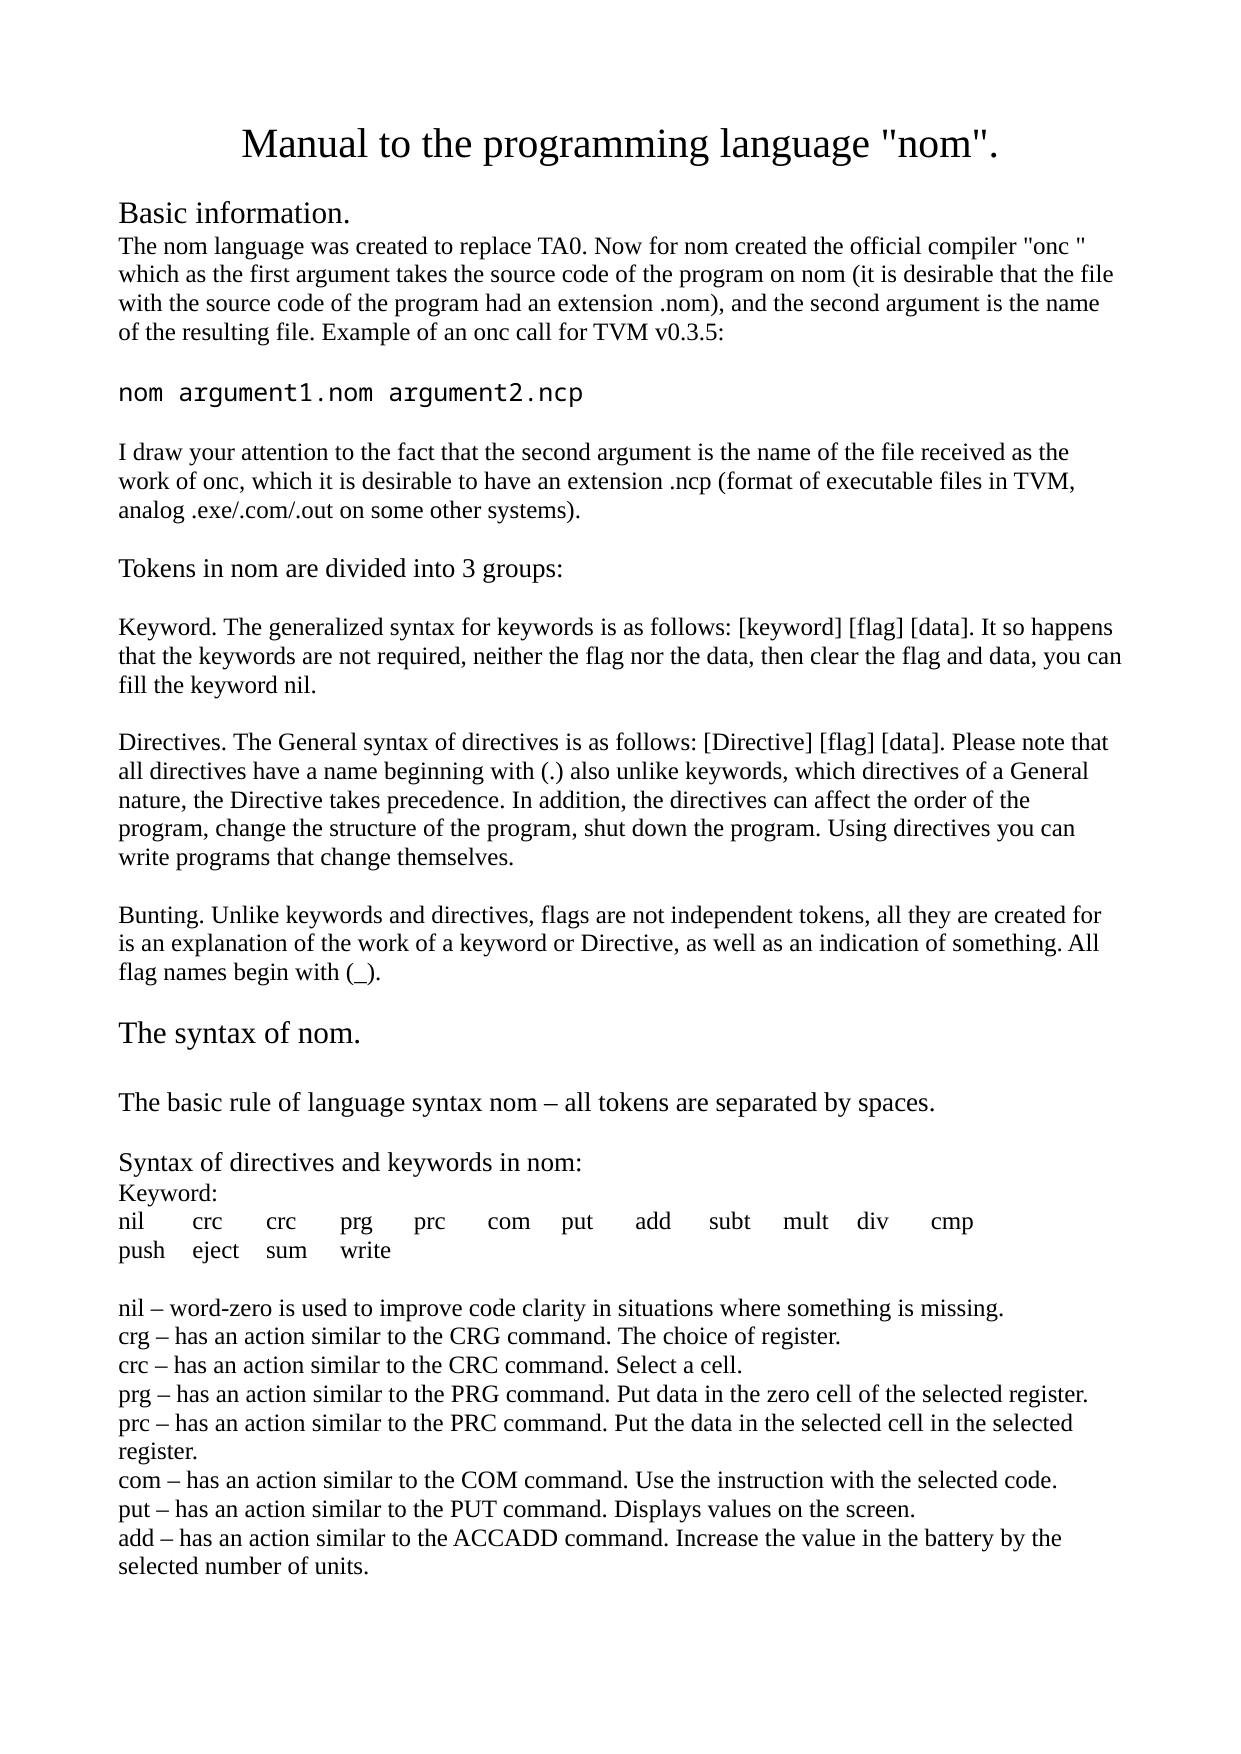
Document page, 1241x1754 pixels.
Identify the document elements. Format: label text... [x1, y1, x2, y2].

text The syntax of nom. [118, 1015, 1122, 1051]
text nom argument1.nom argument2.ncp [118, 374, 1122, 408]
text prg – has an action similar to the PRG command. Put data in the zero cell of the selected register. [118, 1379, 1122, 1408]
text Bunting. Unlike keywords and directives, flags are not independent tokens, all they are created for is an explanation of the work of a keyword or Directive, as well as an indication of something. All flag names begin with (_). [118, 900, 1122, 986]
text The basic rule of language syntax nom – all tokens are separated by spaces. [118, 1087, 1122, 1118]
text I draw your attention to the fact that the second argument is the name of the file received as the work of onc, which it is desirable to have an extension .ncp (format of executable files in TVM, analog .exe/.com/.out on some other systems). [118, 437, 1122, 523]
text Keyword: [118, 1178, 1122, 1206]
text crc – has an action similar to the CRC command. Select a cell. [118, 1350, 1122, 1379]
text Basic information. [118, 195, 1122, 231]
text crg – has an action similar to the CRG command. The choice of register. [118, 1321, 1122, 1350]
text Keyword. The generalized syntax for keywords is as follows: [keyword] [flag] [data]. It so happens that the keywords are not required, neither the flag nor the data, then clear the flag and data, you can fill the keyword nil. [118, 612, 1122, 698]
text Directives. The General syntax of directives is as follows: [Directive] [flag] [data]. Please note that all directives have a name beginning with (.) also unlike keywords, which directives of a General nature, the Directive takes precedence. In addition, the directives can affect the order of the program, change the structure of the program, shut down the program. Using directives you can write programs that change themselves. [118, 727, 1122, 871]
text nil – word-zero is used to improve code clarity in situations where something is missing. [118, 1293, 1122, 1321]
text put – has an action similar to the PUT command. Displays values on the screen. [118, 1494, 1122, 1523]
text Tokens in nom are divided into 3 groups: [118, 552, 1122, 583]
text Manual to the programming language "nom". [118, 118, 1122, 166]
text com – has an action similar to the COM command. Use the instruction with the selected code. [118, 1465, 1122, 1494]
text Syntax of directives and keywords in nom: [118, 1146, 1122, 1178]
text prc – has an action similar to the PRC command. Put the data in the selected cell in the selected register. [118, 1408, 1122, 1465]
text The nom language was created to replace TA0. Now for nom created the official compiler "onc " which as the first argument takes the source code of the program on nom (it is desirable that the file with the source code of the program had an extension .nom), and the second argument is the name of the resulting file. Example of an onc call for TVM v0.3.5: [118, 231, 1122, 346]
text nil crc crc prg prc com put add subt mult div cmp [118, 1206, 1122, 1235]
text push eject sum write [118, 1235, 1122, 1264]
text add – has an action similar to the ACCADD command. Increase the value in the battery by the selected number of units. [118, 1523, 1122, 1580]
